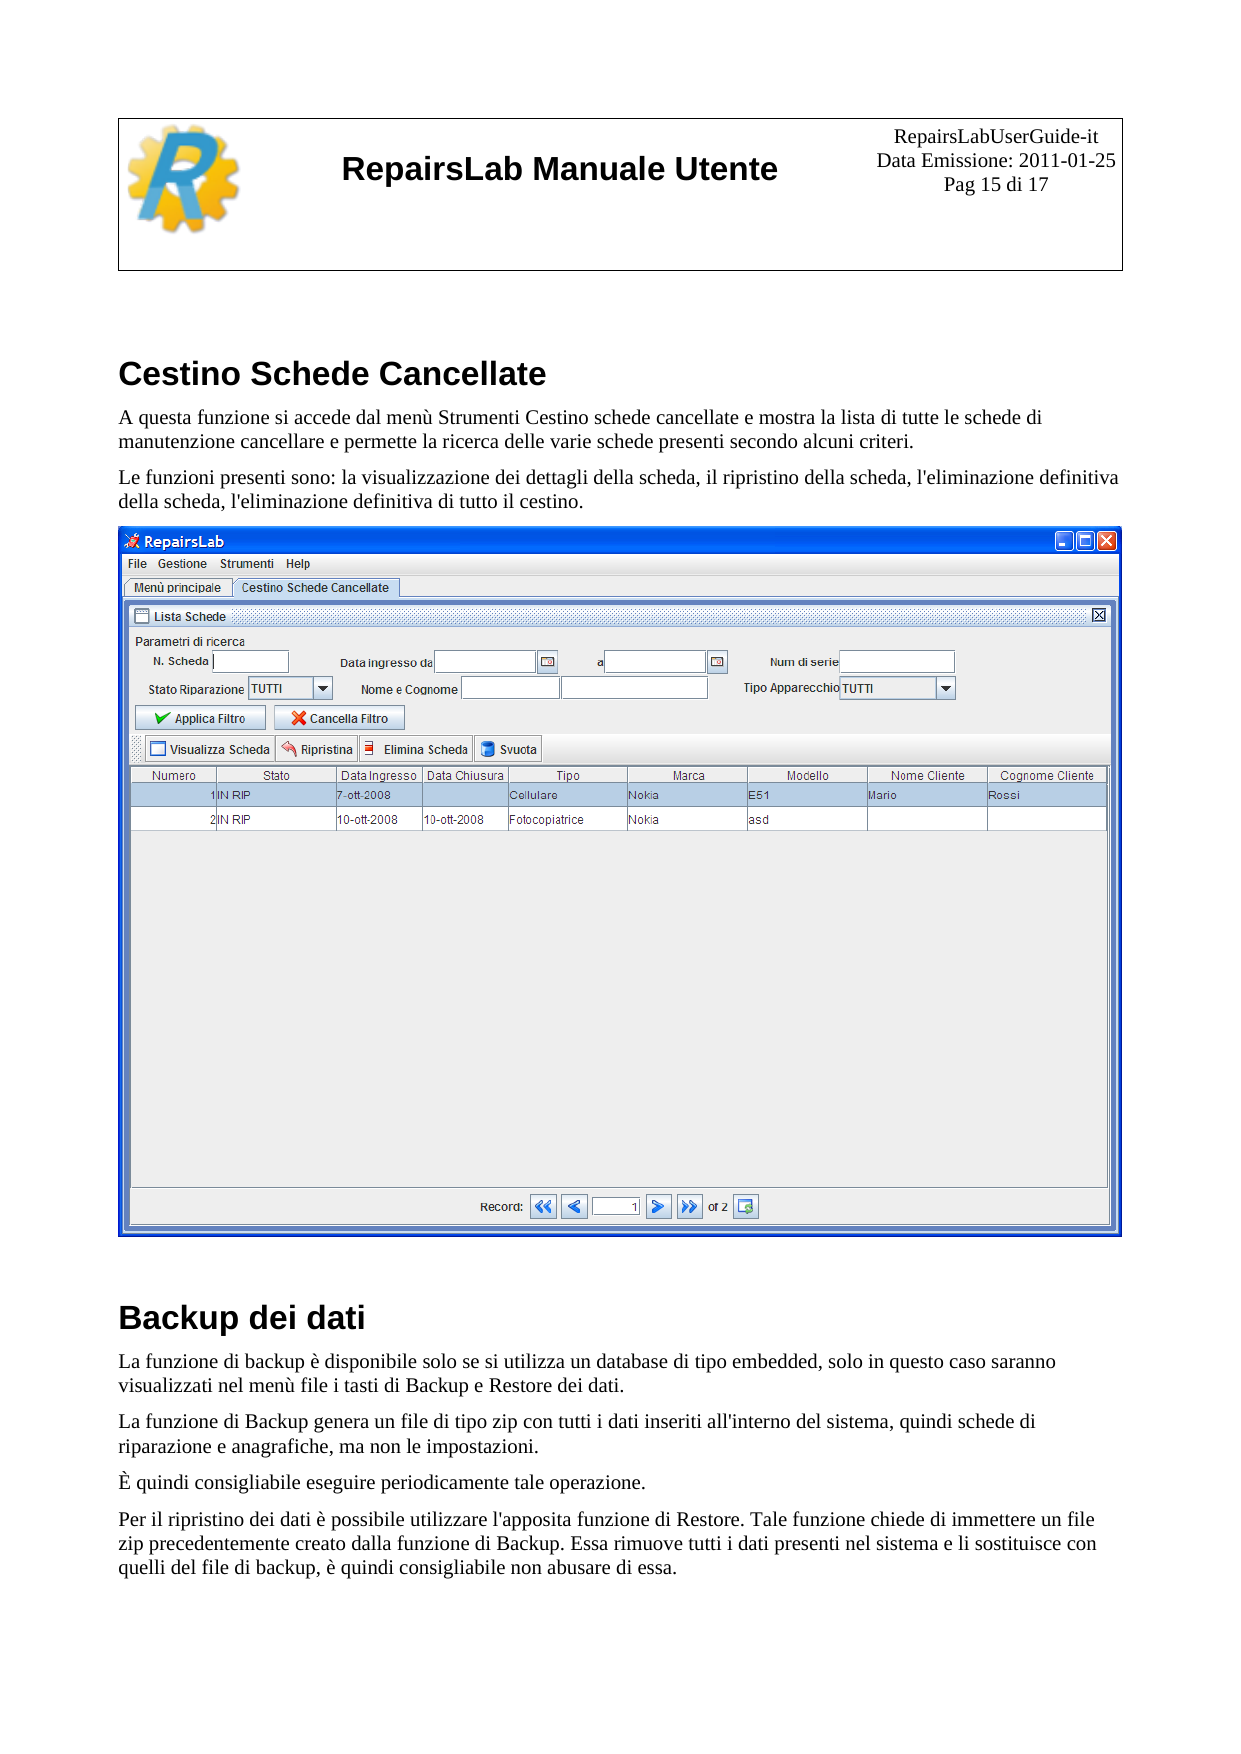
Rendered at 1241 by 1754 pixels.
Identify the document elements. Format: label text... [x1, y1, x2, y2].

text Le funzioni presenti sono: la visualizzazione dei dettagli della scheda, il ripristino della scheda, l'eliminazione definitiva della scheda, l'eliminazione definitiva di tutto il cestino. [118, 465, 1122, 513]
picture [118, 526, 1122, 1237]
subtitle Cestino Schede Cancellate [118, 353, 1122, 392]
text Per il ripristino dei dati è possibile utilizzare l'apposita funzione di Restore. Tale funzione chiede di immettere un file zip precedentemente creato dalla funzione di Backup. Essa rimuove tutti i dati presenti nel sistema e li sostituisce con quelli del file di backup, è quindi consigliabile non abusare di essa. [118, 1507, 1122, 1579]
text È quindi consigliabile eseguire periodicamente tale operazione. [118, 1470, 1122, 1494]
picture [127, 123, 241, 236]
text La funzione di backup è disponibile solo se si utilizza un database di tipo embedded, solo in questo caso saranno visualizzati nel menù file i tasti di Backup e Restore dei dati. [118, 1349, 1122, 1397]
text A questa funzione si accede dal menù Strumenti Cestino schede cancellate e mostra la lista di tutte le schede di manutenzione cancellare e permette la ricerca delle varie schede presenti secondo alcuni criteri. [118, 405, 1122, 453]
subtitle Backup dei dati [118, 1298, 1122, 1336]
text La funzione di Backup genera un file di tipo zip con tutti i dati inseriti all'interno del sistema, quindi schede di riparazione e anagrafiche, ma non le impostazioni. [118, 1409, 1122, 1458]
